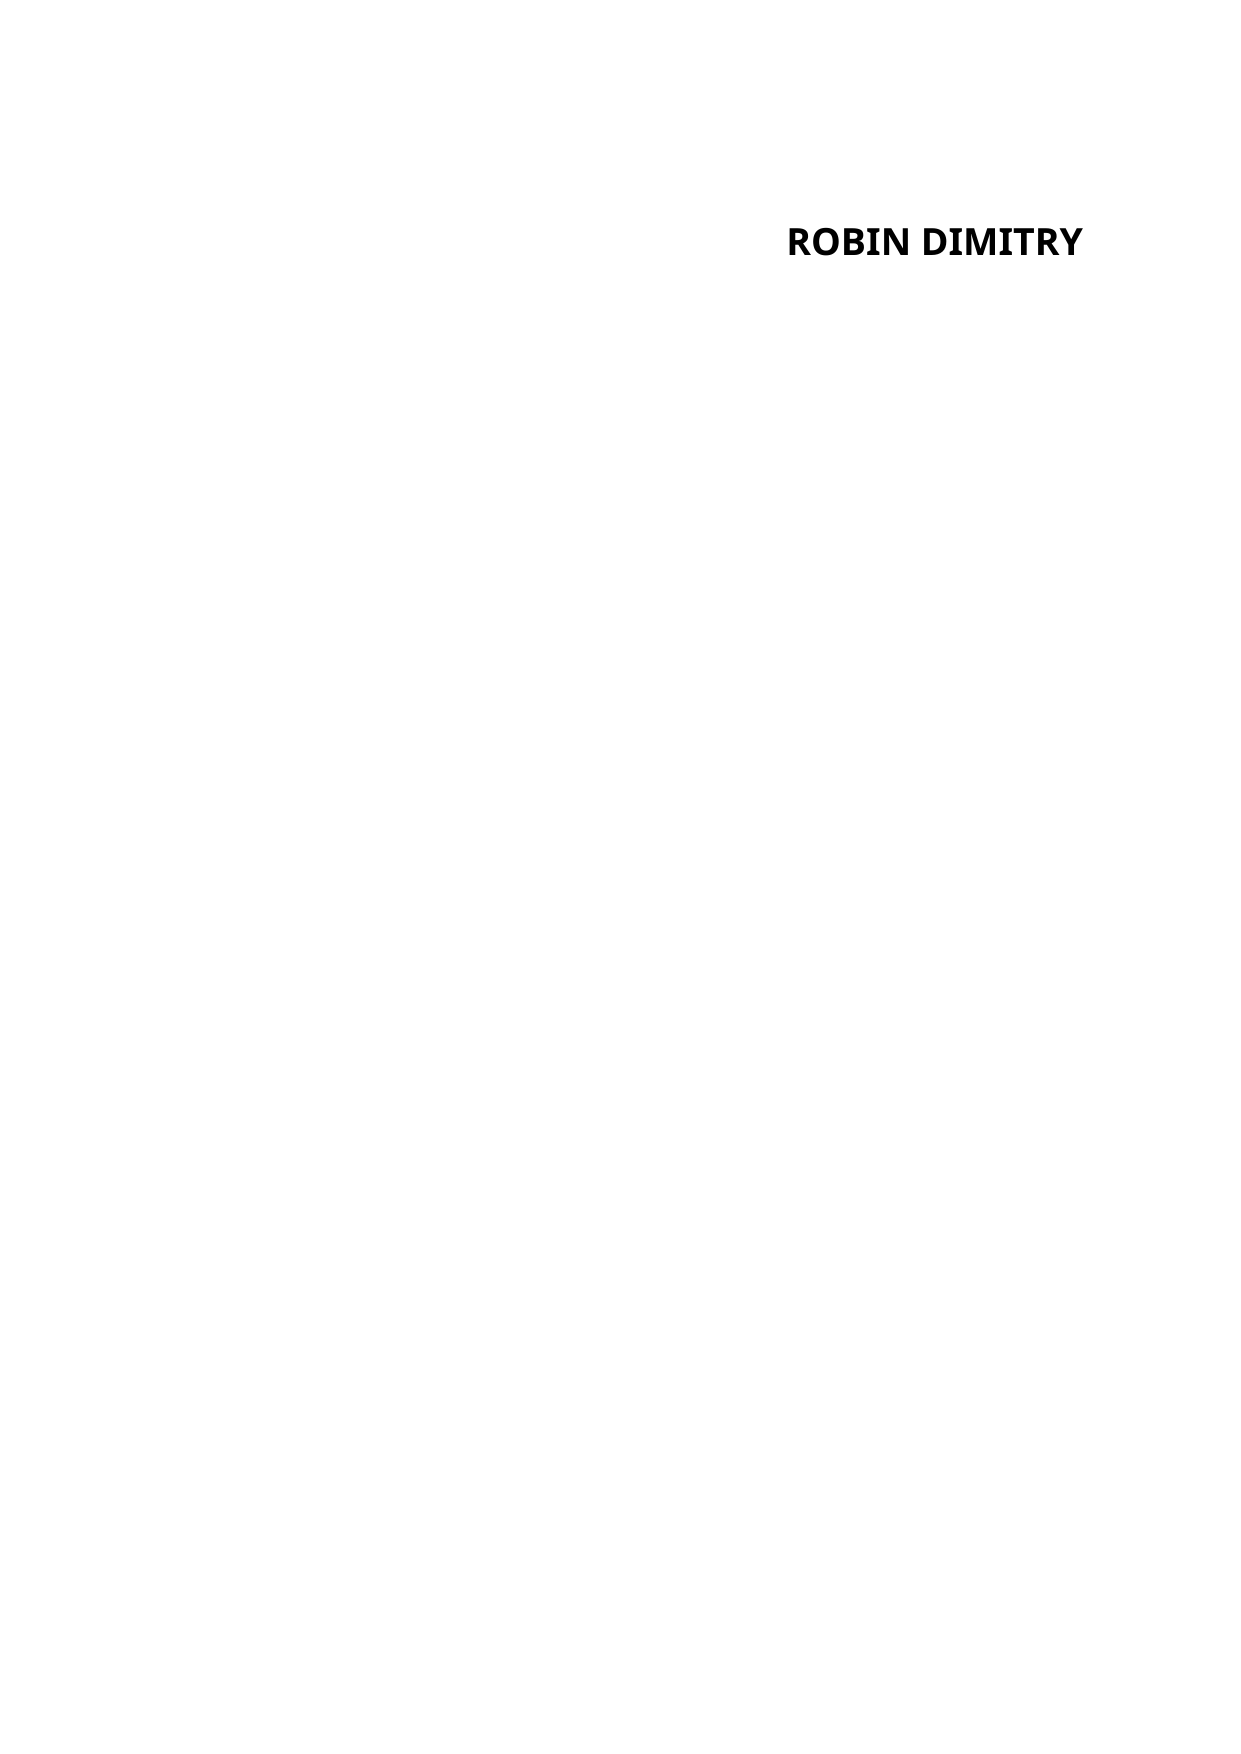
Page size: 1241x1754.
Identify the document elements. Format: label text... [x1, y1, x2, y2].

text ROBIN DIMITRY [118, 215, 1122, 266]
